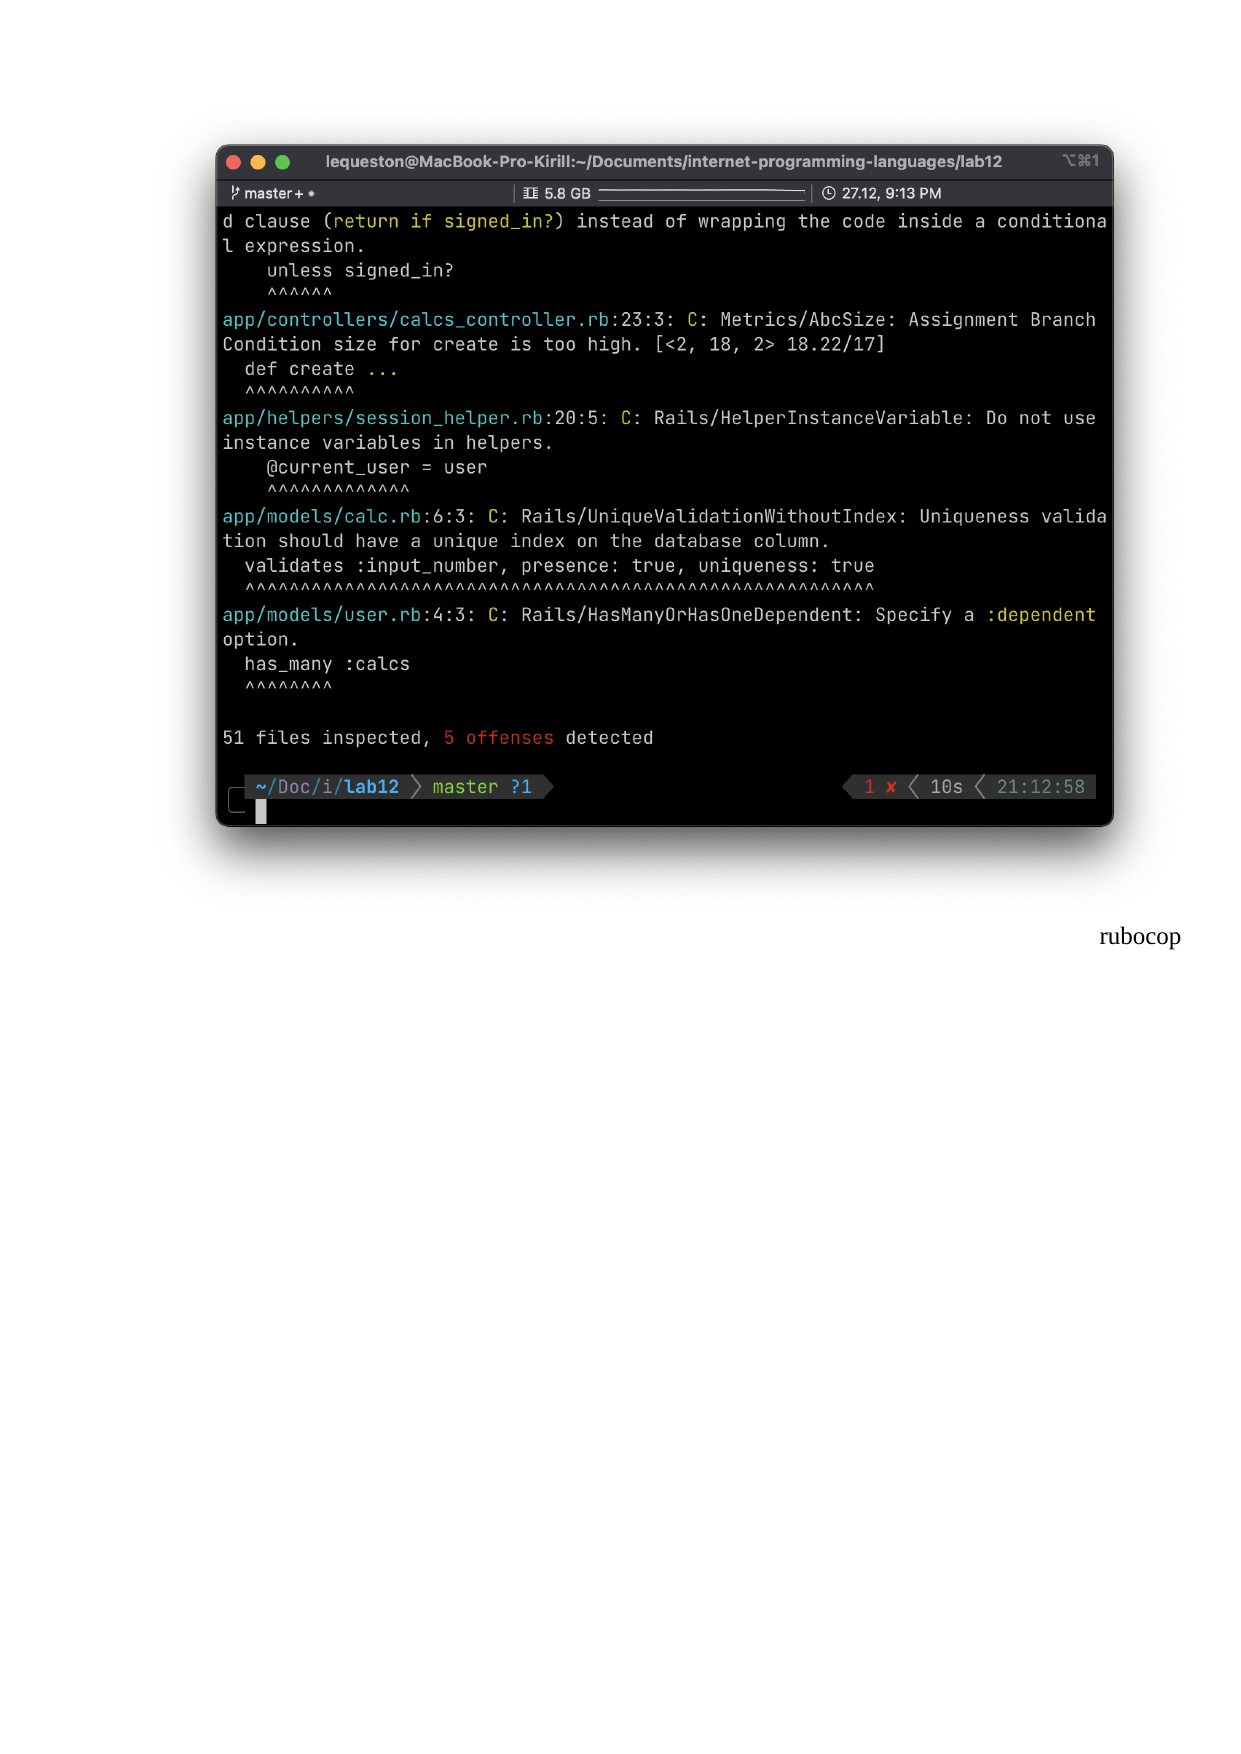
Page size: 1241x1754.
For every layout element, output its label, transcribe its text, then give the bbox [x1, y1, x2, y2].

picture [147, 99, 1182, 917]
text rubocop [148, 917, 1181, 949]
